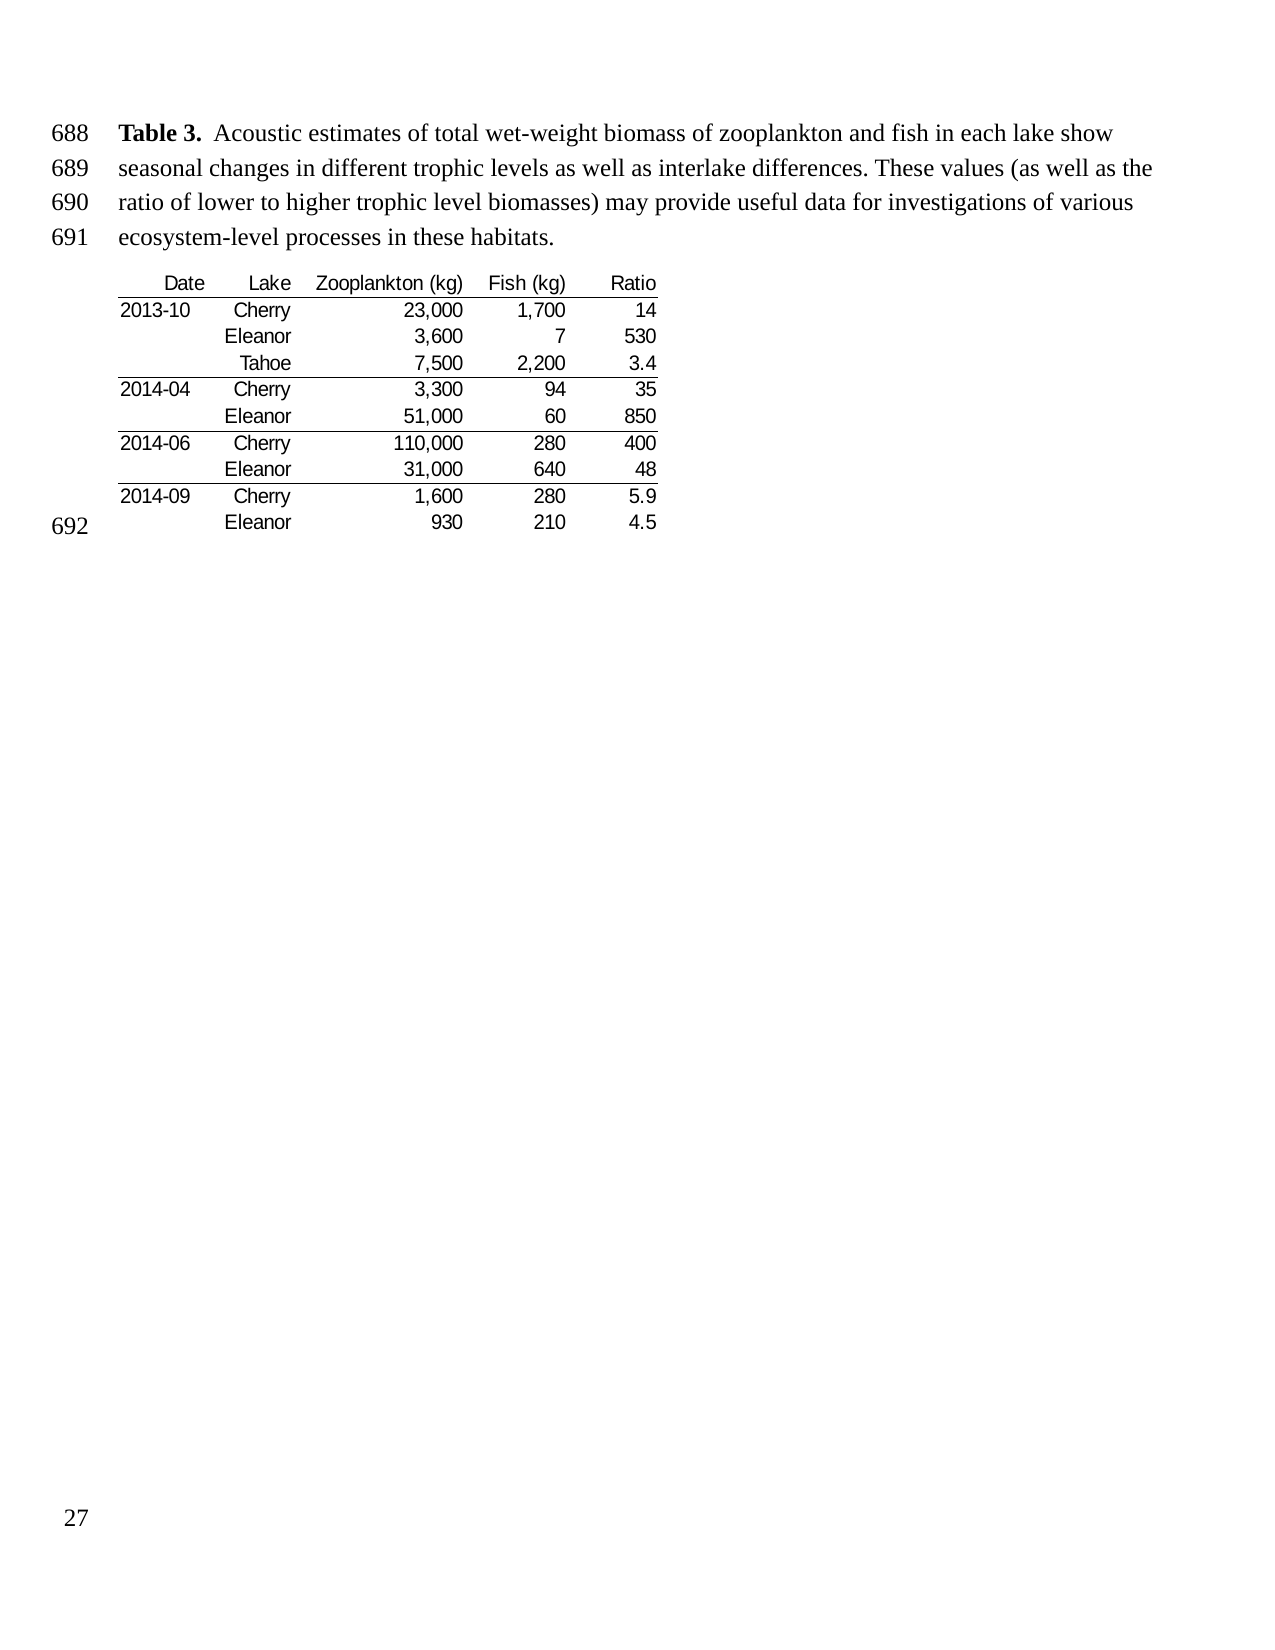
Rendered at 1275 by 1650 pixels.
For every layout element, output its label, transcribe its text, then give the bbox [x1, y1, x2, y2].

text Table 3. Acoustic estimates of total wet-weight biomass of zooplankton and fish in each lake show seasonal changes in different trophic levels as well as interlake differences. These values (as well as the ratio of lower to higher trophic level biomasses) may provide useful data for investigations of various ecosystem-level processes in these habitats. [118, 118, 1157, 250]
